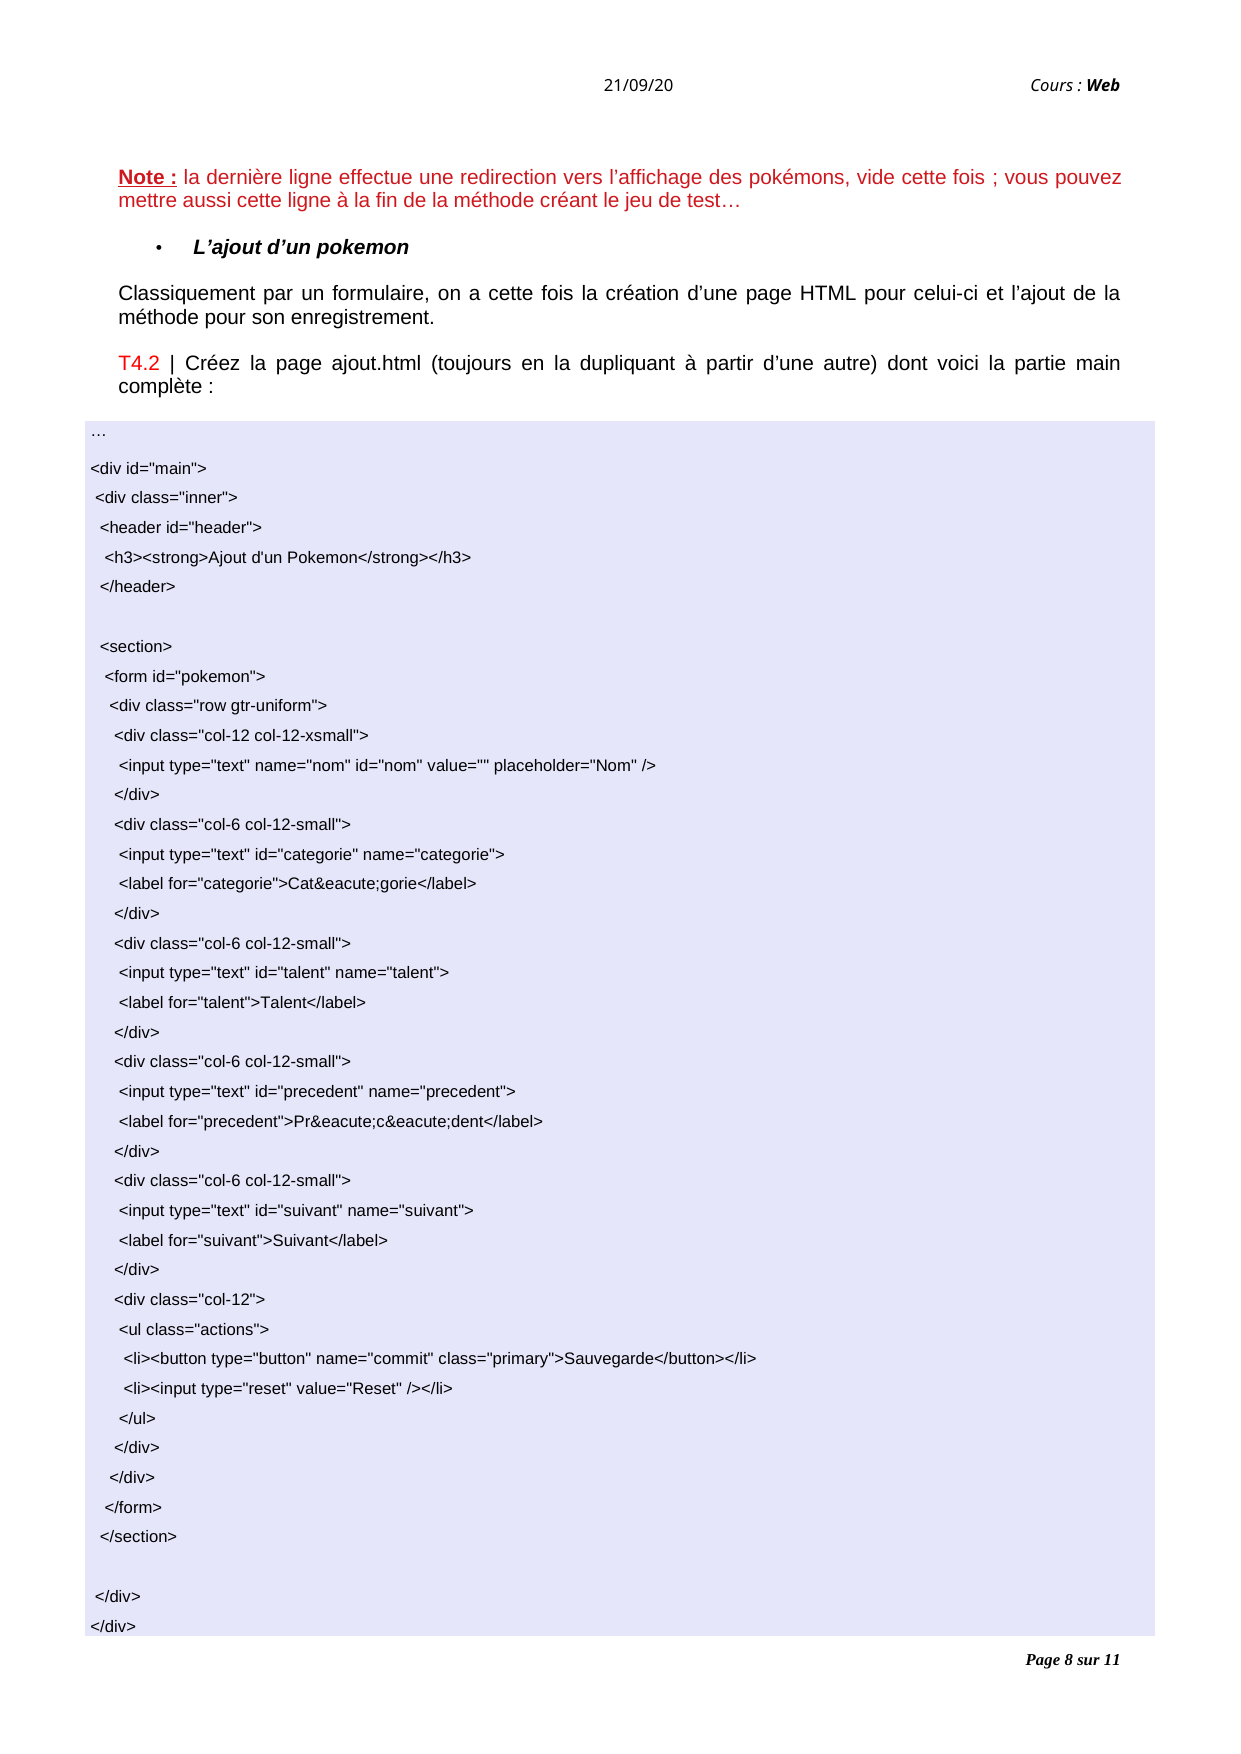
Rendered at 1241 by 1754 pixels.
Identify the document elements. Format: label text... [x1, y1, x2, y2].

text <input type="text" id="precedent" name="precedent"> [85, 1071, 1155, 1101]
text </div> [85, 893, 1155, 923]
text <div class="col-6 col-12-small"> [85, 1161, 1155, 1190]
text </div> [85, 1457, 1155, 1487]
text <header id="header"> [85, 507, 1155, 537]
text <label for="talent">Talent</label> [85, 982, 1155, 1012]
text … [85, 421, 1155, 440]
text <div class="col-6 col-12-small"> [85, 804, 1155, 834]
text </div> [85, 1012, 1155, 1042]
text T4.2 | Créez la page ajout.html (toujours en la dupliquant à partir d’une autre) dont voici la partie main complète : [118, 352, 1122, 398]
text <section> [85, 626, 1155, 656]
text <div class="col-12 col-12-xsmall"> [85, 715, 1155, 745]
text </ul> [85, 1398, 1155, 1428]
text <div id="main"> [85, 459, 1155, 478]
text <div class="col-6 col-12-small"> [85, 1042, 1155, 1071]
text <ul class="actions"> [85, 1309, 1155, 1339]
text Note : la dernière ligne effectue une redirection vers l’affichage des pokémons, vide cette fois ; vous pouvez mettre aussi cette ligne à la fin de la méthode créant le jeu de test… [118, 166, 1122, 212]
text <label for="precedent">Pr&eacute;c&eacute;dent</label> [85, 1101, 1155, 1131]
text </div> [85, 1428, 1155, 1457]
text <div class="row gtr-uniform"> [85, 686, 1155, 715]
text </form> [85, 1487, 1155, 1517]
text <input type="text" id="suivant" name="suivant"> [85, 1190, 1155, 1220]
text </div> [85, 1249, 1155, 1279]
text <label for="categorie">Cat&eacute;gorie</label> [85, 864, 1155, 893]
text </div> [85, 774, 1155, 804]
text </section> [85, 1517, 1155, 1546]
text </div> [85, 1606, 1155, 1636]
text <div class="col-6 col-12-small"> [85, 923, 1155, 953]
text <input type="text" name="nom" id="nom" value="" placeholder="Nom" /> [85, 745, 1155, 774]
text <form id="pokemon"> [85, 656, 1155, 686]
text </header> [85, 567, 1155, 596]
text <li><button type="button" name="commit" class="primary">Sauvegarde</button></li> [85, 1339, 1155, 1368]
text <input type="text" id="categorie" name="categorie"> [85, 834, 1155, 864]
text Classiquement par un formulaire, on a cette fois la création d’une page HTML pour celui-ci et l’ajout de la méthode pour son enregistrement. [118, 282, 1122, 328]
text <div class="col-12"> [85, 1279, 1155, 1309]
text <li><input type="reset" value="Reset" /></li> [85, 1368, 1155, 1398]
list L’ajout d’un pokemon [156, 236, 1122, 259]
text <div class="inner"> [85, 478, 1155, 507]
text <input type="text" id="talent" name="talent"> [85, 953, 1155, 982]
text </div> [85, 1576, 1155, 1606]
text </div> [85, 1131, 1155, 1161]
text <h3><strong>Ajout d'un Pokemon</strong></h3> [85, 537, 1155, 567]
text <label for="suivant">Suivant</label> [85, 1220, 1155, 1249]
